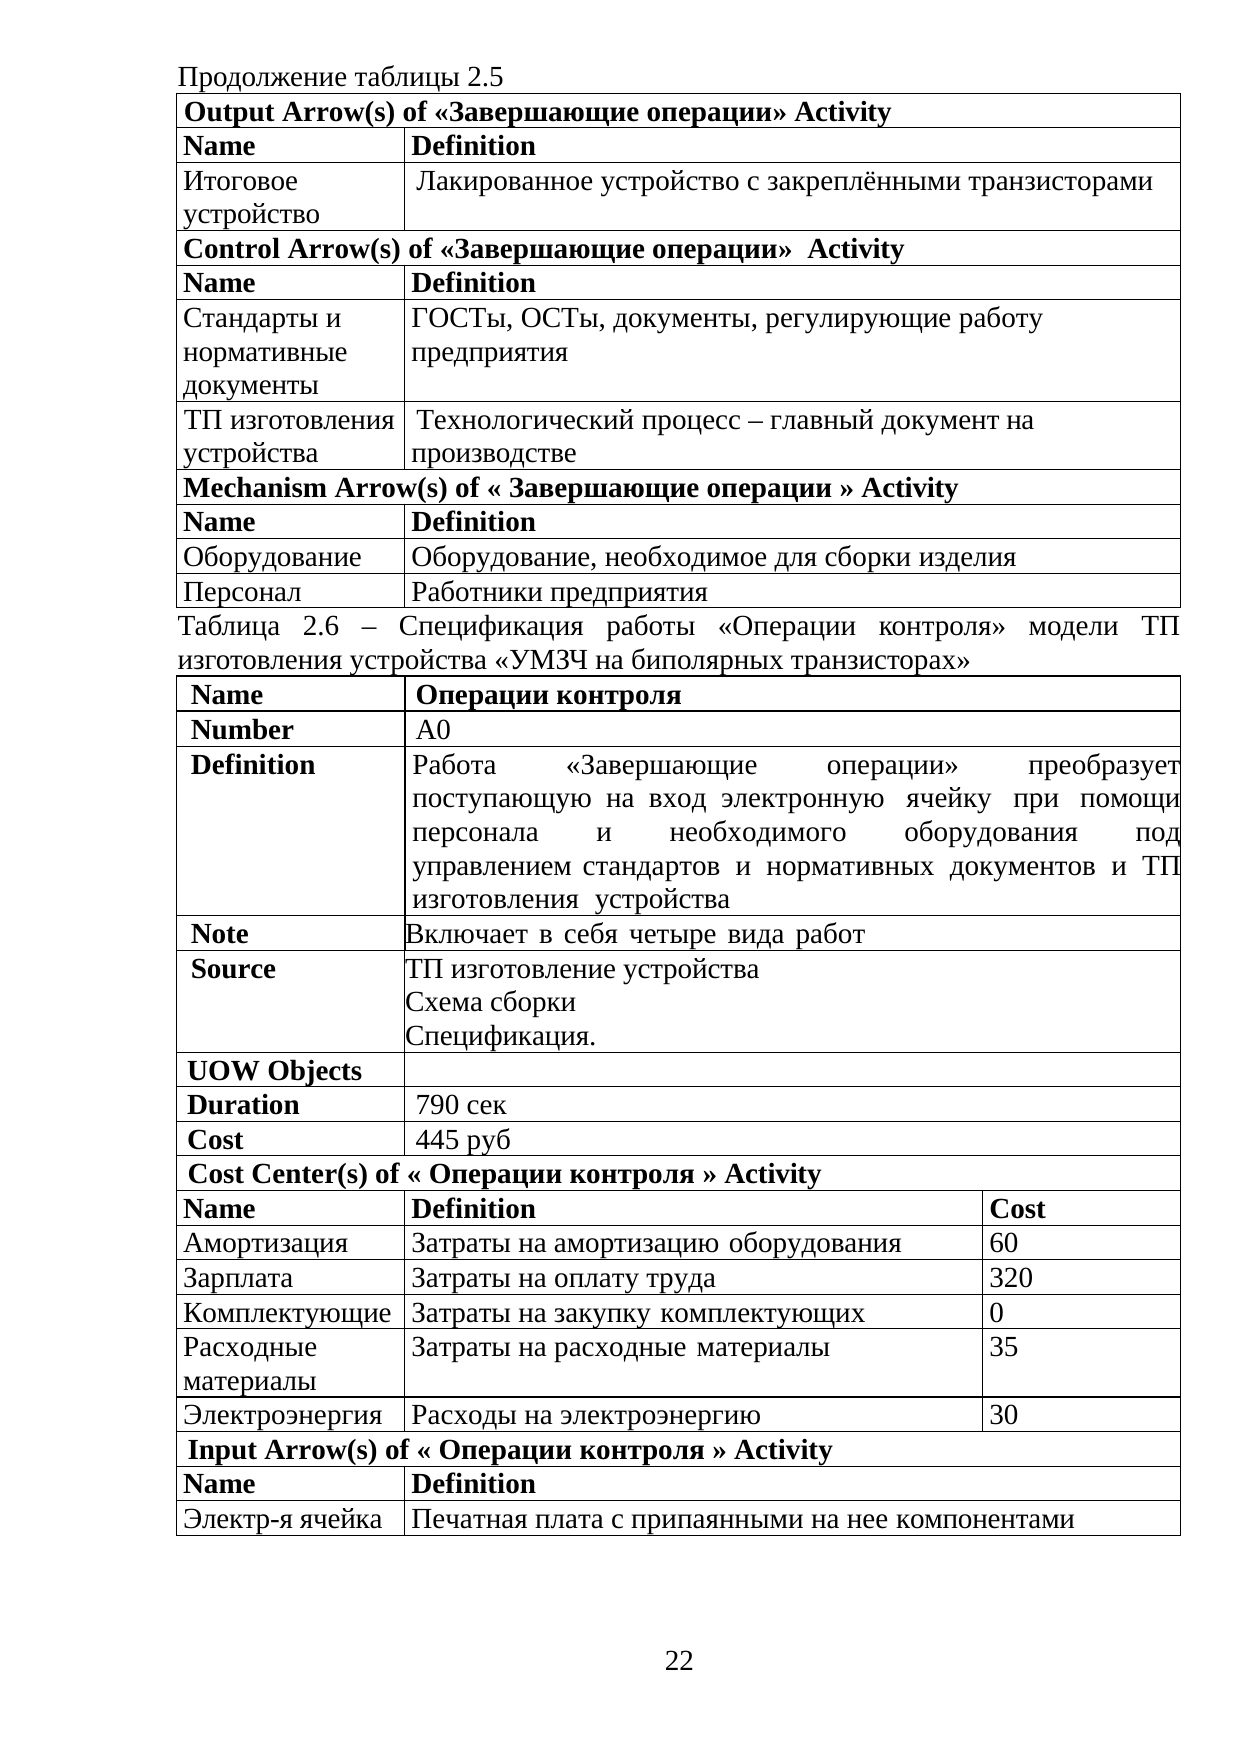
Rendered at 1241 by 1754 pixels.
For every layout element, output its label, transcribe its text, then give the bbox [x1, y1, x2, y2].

table_cell ТП изготовление устройства Схема сборки Спецификация. [405, 951, 1180, 1052]
table_header Output Arrow(s) of «Завершающие операции» Activity [177, 94, 1180, 127]
text Таблица 2.6 – Спецификация работы «Операции контроля» модели ТП изготовления устройства «УМЗЧ на биполярных транзисторах» [177, 608, 1181, 675]
table_cell ТП изготовления устройства [177, 402, 404, 469]
table_cell 30 [983, 1398, 1180, 1431]
table_cell Name [177, 1191, 404, 1224]
table_cell Электр-я ячейка [177, 1501, 404, 1535]
table_cell Работники предприятия [405, 574, 1180, 607]
table_header Name [177, 677, 404, 710]
table_cell Амортизация [177, 1226, 404, 1259]
table_cell Name [177, 128, 404, 162]
table_header Операции контроля [406, 677, 1180, 710]
table_cell 60 [983, 1226, 1180, 1259]
table_cell Definition [405, 128, 1180, 162]
table_cell Number [177, 712, 404, 746]
table_cell 445 руб [405, 1122, 1180, 1155]
table_cell Duration [177, 1087, 404, 1121]
table_cell 790 сек [405, 1087, 1180, 1121]
table_cell Персонал [177, 574, 404, 607]
table_cell Зарплата [177, 1260, 404, 1294]
table_cell Definition [405, 505, 1180, 538]
table_cell [405, 1053, 1180, 1086]
table_cell Оборудование [177, 539, 404, 573]
table_cell 0 [983, 1295, 1180, 1328]
table_cell Затраты на закупку комплектующих [405, 1295, 982, 1328]
table_cell UOW Objects [177, 1053, 404, 1086]
table_cell Definition [405, 1467, 1180, 1500]
table_cell Definition [405, 266, 1180, 299]
table_cell Cost [983, 1191, 1180, 1224]
table_cell Name [177, 505, 404, 538]
table_cell Input Arrow(s) of « Операции контроля » Activity [177, 1432, 1180, 1466]
table_cell Печатная плата с припаянными на нее компонентами [405, 1501, 1180, 1535]
table_cell Включает в себя четыре вида работ [406, 916, 1180, 950]
table_cell Оборудование, необходимое для сборки изделия [405, 539, 1180, 573]
table_cell 35 [983, 1329, 1180, 1396]
table_cell Затраты на расходные материалы [405, 1329, 982, 1396]
text Продолжение таблицы 2.5 [177, 59, 1181, 93]
table_cell ГОСТы, ОСТы, документы, регулирующие работу предприятия [405, 300, 1180, 401]
table_cell Source [177, 951, 404, 1052]
table_cell Комплектующие [177, 1295, 404, 1328]
table_cell Name [177, 1467, 404, 1500]
table_cell Cost [177, 1122, 404, 1155]
table_cell Definition [177, 747, 404, 915]
table_cell Note [177, 916, 404, 950]
table_cell Затраты на амортизацию оборудования [405, 1226, 982, 1259]
table_cell Mechanism Arrow(s) of « Завершающие операции » Activity [177, 470, 1180, 503]
table_cell Control Arrow(s) of «Завершающие операции» Activity [177, 231, 1180, 264]
table_cell Итоговое устройство [177, 163, 404, 230]
table_cell Лакированное устройство с закреплёнными транзисторами [405, 163, 1180, 230]
table_cell Definition [405, 1191, 982, 1224]
table_cell A0 [406, 712, 1180, 746]
table_cell 320 [983, 1260, 1180, 1294]
table_cell Работа «Завершающие операции» преобразует поступающую на вход электронную ячейку при помощи персонала и необходимого оборудования под управлением стандартов и нормативных документов и ТП изготовления устройства [406, 747, 1180, 915]
table_cell Технологический процесс – главный документ на производстве [405, 402, 1180, 469]
table_cell Расходы на электроэнергию [405, 1398, 982, 1431]
table_cell Электроэнергия [177, 1398, 404, 1431]
table_cell Name [177, 266, 404, 299]
table_cell Расходные материалы [177, 1329, 404, 1396]
table_cell Стандарты и нормативные документы [177, 300, 404, 401]
table_cell Cost Center(s) of « Операции контроля » Activity [177, 1156, 1180, 1190]
table_cell Затраты на оплату труда [405, 1260, 982, 1294]
